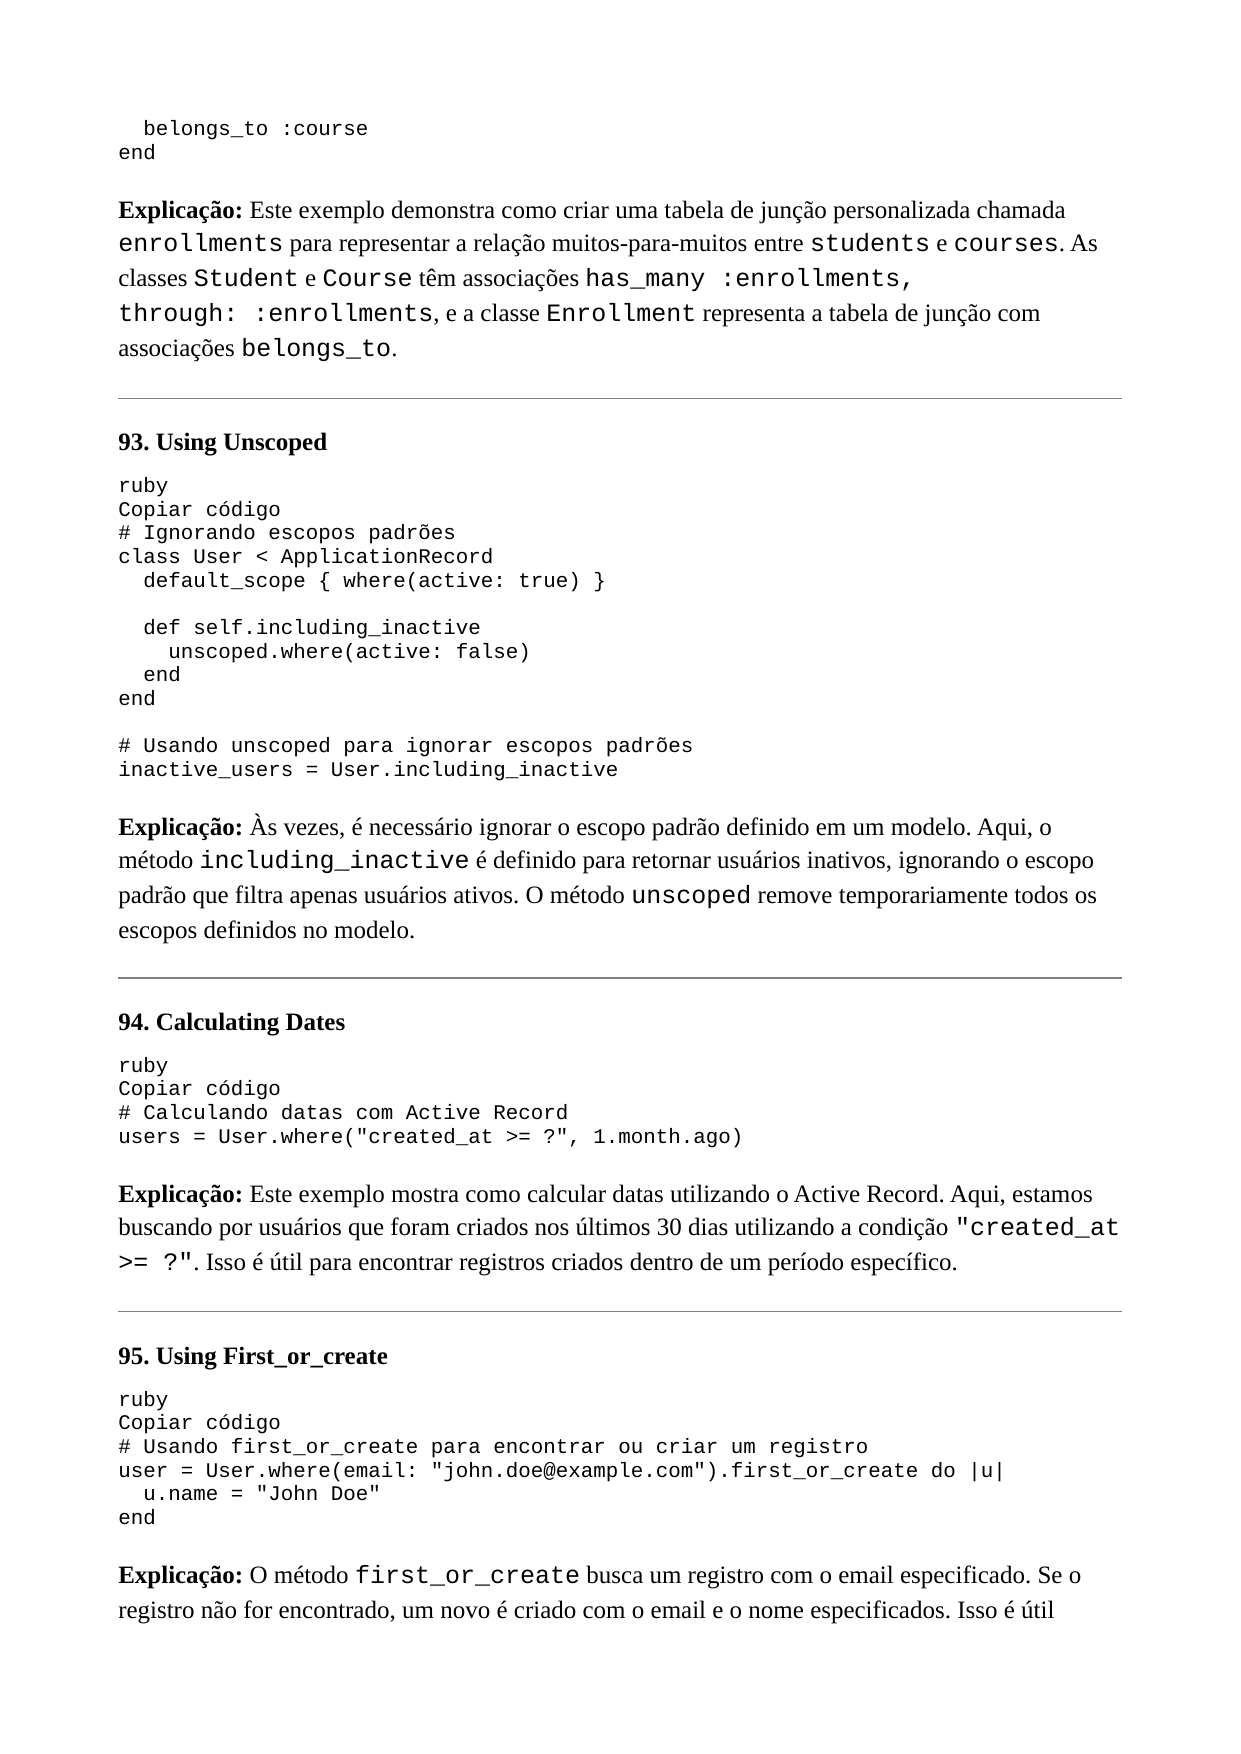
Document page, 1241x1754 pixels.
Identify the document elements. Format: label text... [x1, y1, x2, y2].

text unscoped.where(active: false) [118, 641, 1122, 664]
text Explicação: O método first_or_create busca um registro com o email especificado. Se o registro não for encontrado, um novo é criado com o email e o nome especificados. Isso é útil [118, 1560, 1122, 1624]
text 93. Using Unscoped [118, 427, 1122, 456]
text Explicação: Este exemplo mostra como calcular datas utilizando o Active Record. Aqui, estamos buscando por usuários que foram criados nos últimos 30 dias utilizando a condição "created_at >= ?". Isso é útil para encontrar registros criados dentro de um período específico. [118, 1179, 1122, 1278]
text end [118, 1507, 1122, 1531]
text default_scope { where(active: true) } [118, 570, 1122, 593]
text inactive_users = User.including_inactive [118, 759, 1122, 782]
text Copiar código [118, 1078, 1122, 1102]
text users = User.where("created_at >= ?", 1.month.ago) [118, 1126, 1122, 1149]
text # Ignorando escopos padrões [118, 522, 1122, 546]
text user = User.where(email: "john.doe@example.com").first_or_create do |u| [118, 1460, 1122, 1483]
text Explicação: Este exemplo demonstra como criar uma tabela de junção personalizada chamada enrollments para representar a relação muitos-para-muitos entre students e courses. As classes Student e Course têm associações has_many :enrollments, through: :enrollments, e a classe Enrollment representa a tabela de junção com associações belongs_to. [118, 195, 1122, 364]
text Copiar código [118, 1412, 1122, 1436]
text end [118, 688, 1122, 712]
text class User < ApplicationRecord [118, 546, 1122, 570]
text ruby [118, 1389, 1122, 1412]
text ruby [118, 1055, 1122, 1078]
text end [118, 664, 1122, 688]
text # Usando unscoped para ignorar escopos padrões [118, 735, 1122, 759]
text end [118, 142, 1122, 165]
text # Calculando datas com Active Record [118, 1102, 1122, 1126]
text ruby [118, 475, 1122, 499]
text u.name = "John Doe" [118, 1483, 1122, 1507]
text 94. Calculating Dates [118, 1007, 1122, 1036]
text 95. Using First_or_create [118, 1341, 1122, 1370]
text def self.including_inactive [118, 617, 1122, 641]
text # Usando first_or_create para encontrar ou criar um registro [118, 1436, 1122, 1460]
text Explicação: Às vezes, é necessário ignorar o escopo padrão definido em um modelo. Aqui, o método including_inactive é definido para retornar usuários inativos, ignorando o escopo padrão que filtra apenas usuários ativos. O método unscoped remove temporariamente todos os escopos definidos no modelo. [118, 812, 1122, 944]
text Copiar código [118, 499, 1122, 522]
text belongs_to :course [118, 118, 1122, 142]
